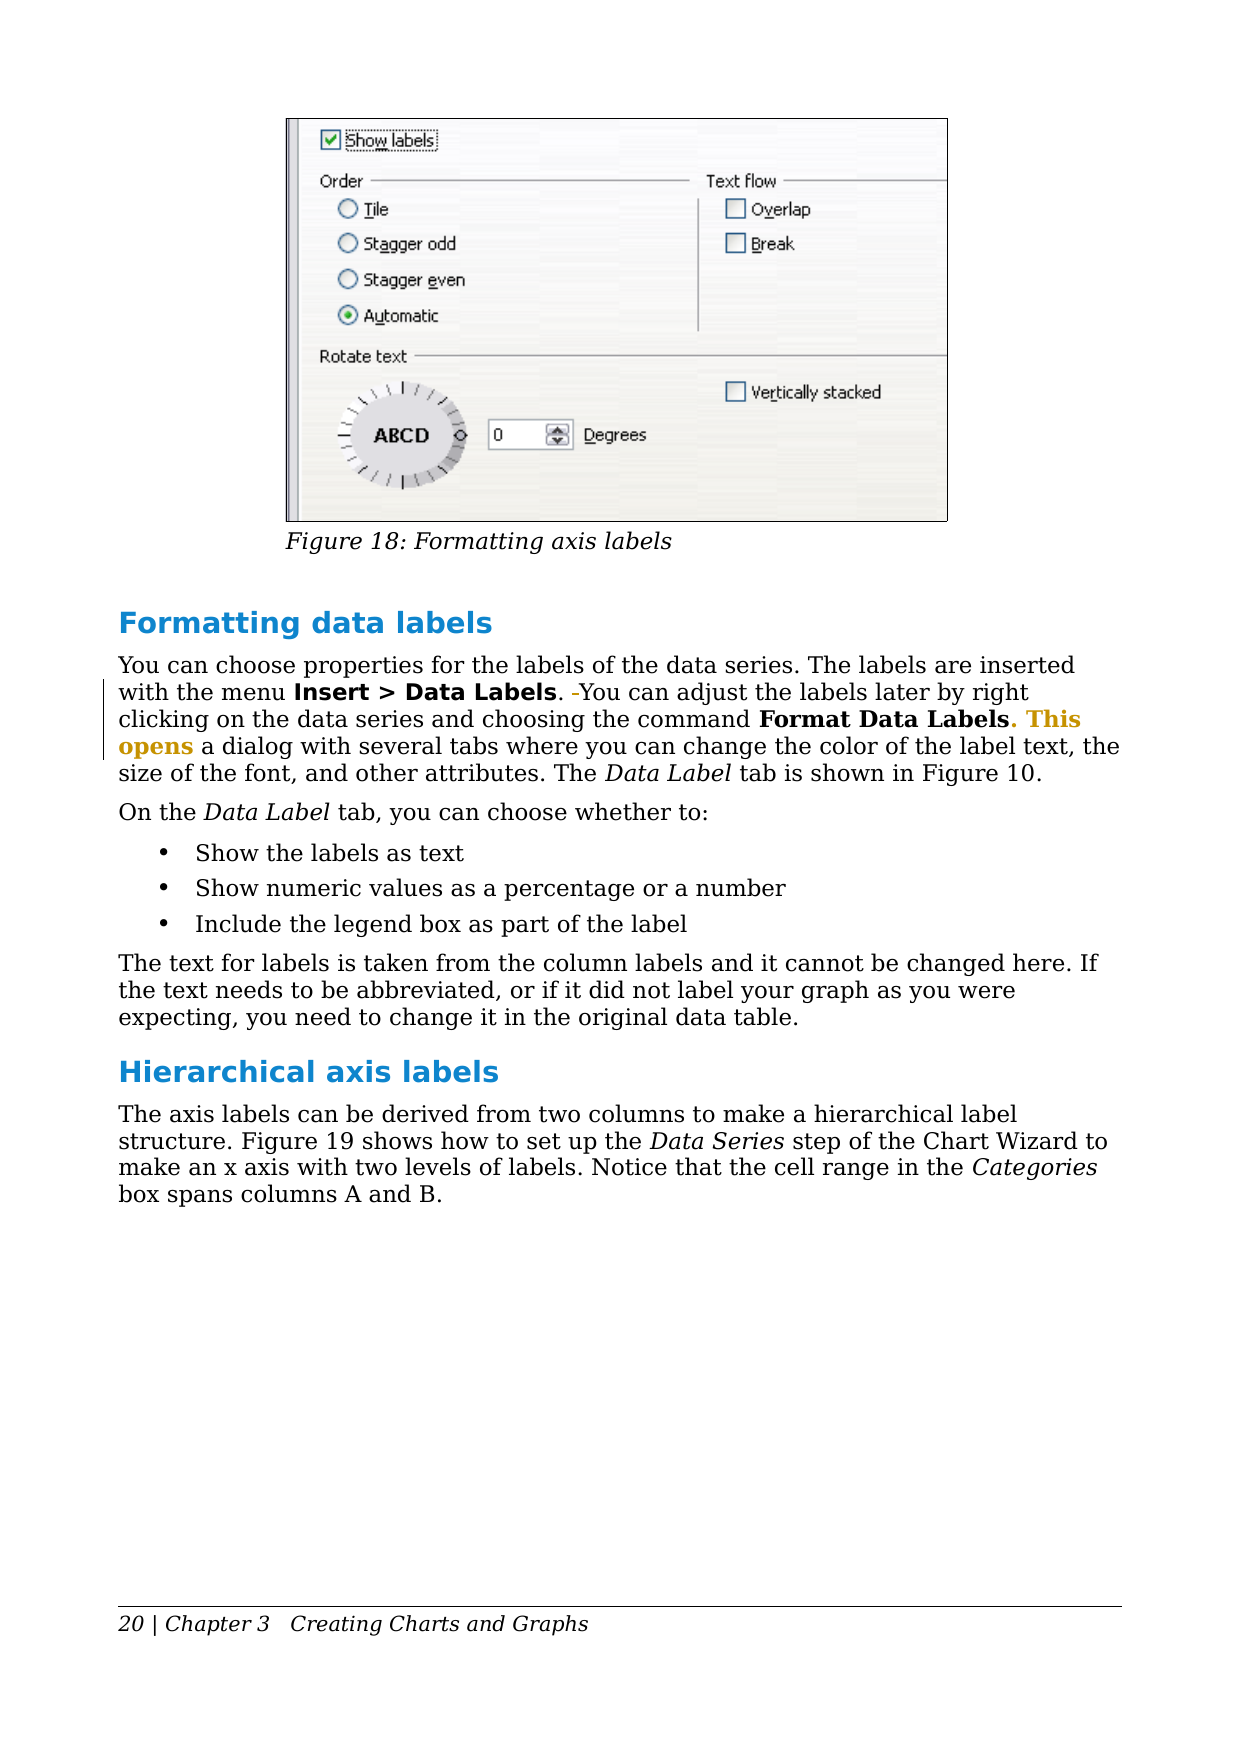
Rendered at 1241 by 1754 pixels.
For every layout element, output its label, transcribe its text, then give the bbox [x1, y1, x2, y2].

list Include the legend box as part of the label [156, 909, 1122, 938]
list Show the labels as text [156, 838, 1122, 867]
picture [287, 119, 947, 521]
subtitle Hierarchical axis labels [118, 1055, 1122, 1089]
text On the Data Label tab, you can choose whether to: [118, 799, 1122, 826]
subtitle Formatting data labels [118, 606, 1122, 640]
text You can choose properties for the labels of the data series. The labels are inserted with the menu Insert > Data Labels. You can adjust the labels later by right clicking on the data series and choosing the command Format Data Labels. This opens a dialog with several tabs where you can change the color of the label text, the size of the font, and other attributes. The Data Label tab is shown in Figure 10. [118, 653, 1122, 787]
list Show numeric values as a percentage or a number [156, 874, 1122, 903]
text The text for labels is taken from the column labels and it cannot be changed here. If the text needs to be abbreviated, or if it did not label your graph as you were expecting, you need to change it in the original data table. [118, 951, 1122, 1031]
text The axis labels can be derived from two columns to make a hierarchical label structure. Figure 19 shows how to set up the Data Series step of the Chart Wizard to make an x axis with two levels of labels. Notice that the cell range in the Categories box spans columns A and B. [118, 1101, 1122, 1208]
text Figure 18: Formatting axis labels [286, 528, 955, 554]
